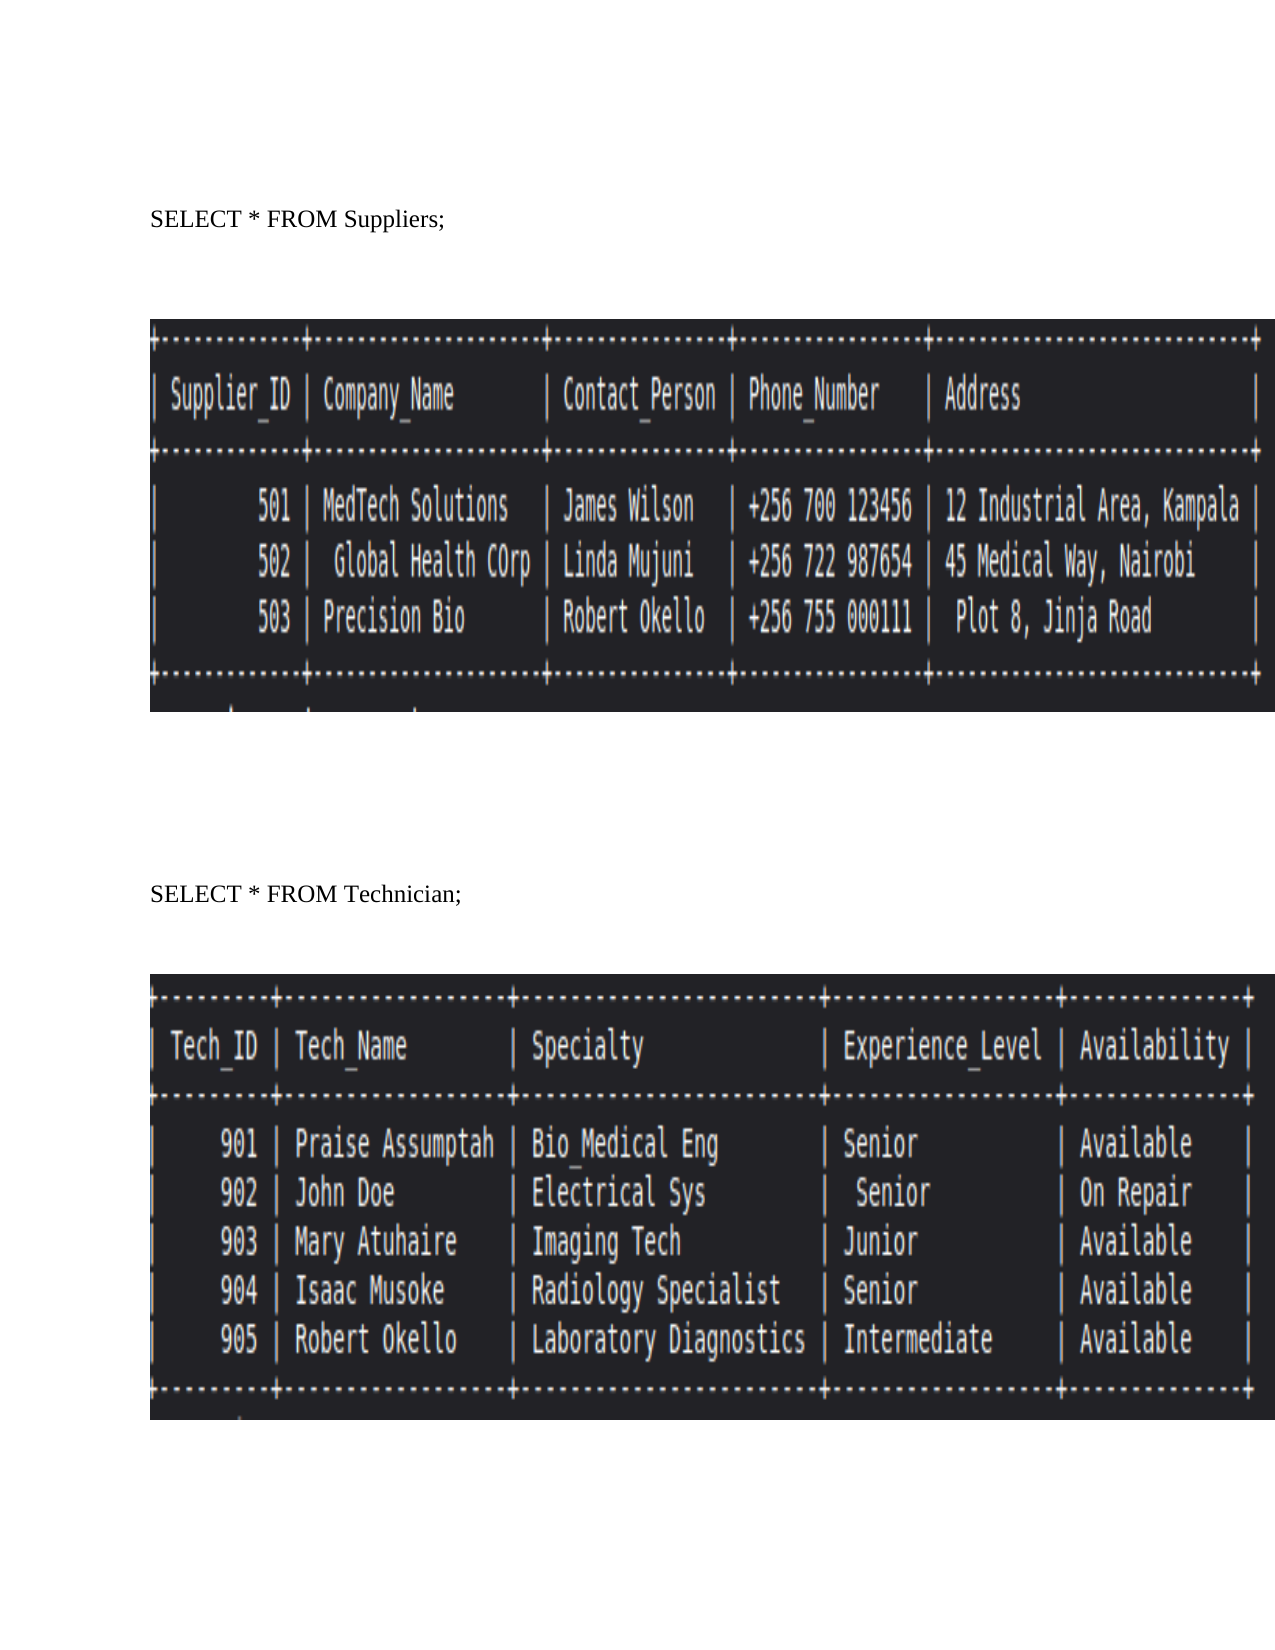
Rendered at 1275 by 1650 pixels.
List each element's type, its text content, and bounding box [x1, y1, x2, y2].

picture [150, 319, 1275, 712]
text SELECT * FROM Technician; [150, 879, 1275, 907]
picture [150, 974, 1275, 1420]
text SELECT * FROM Suppliers; [150, 204, 1275, 233]
